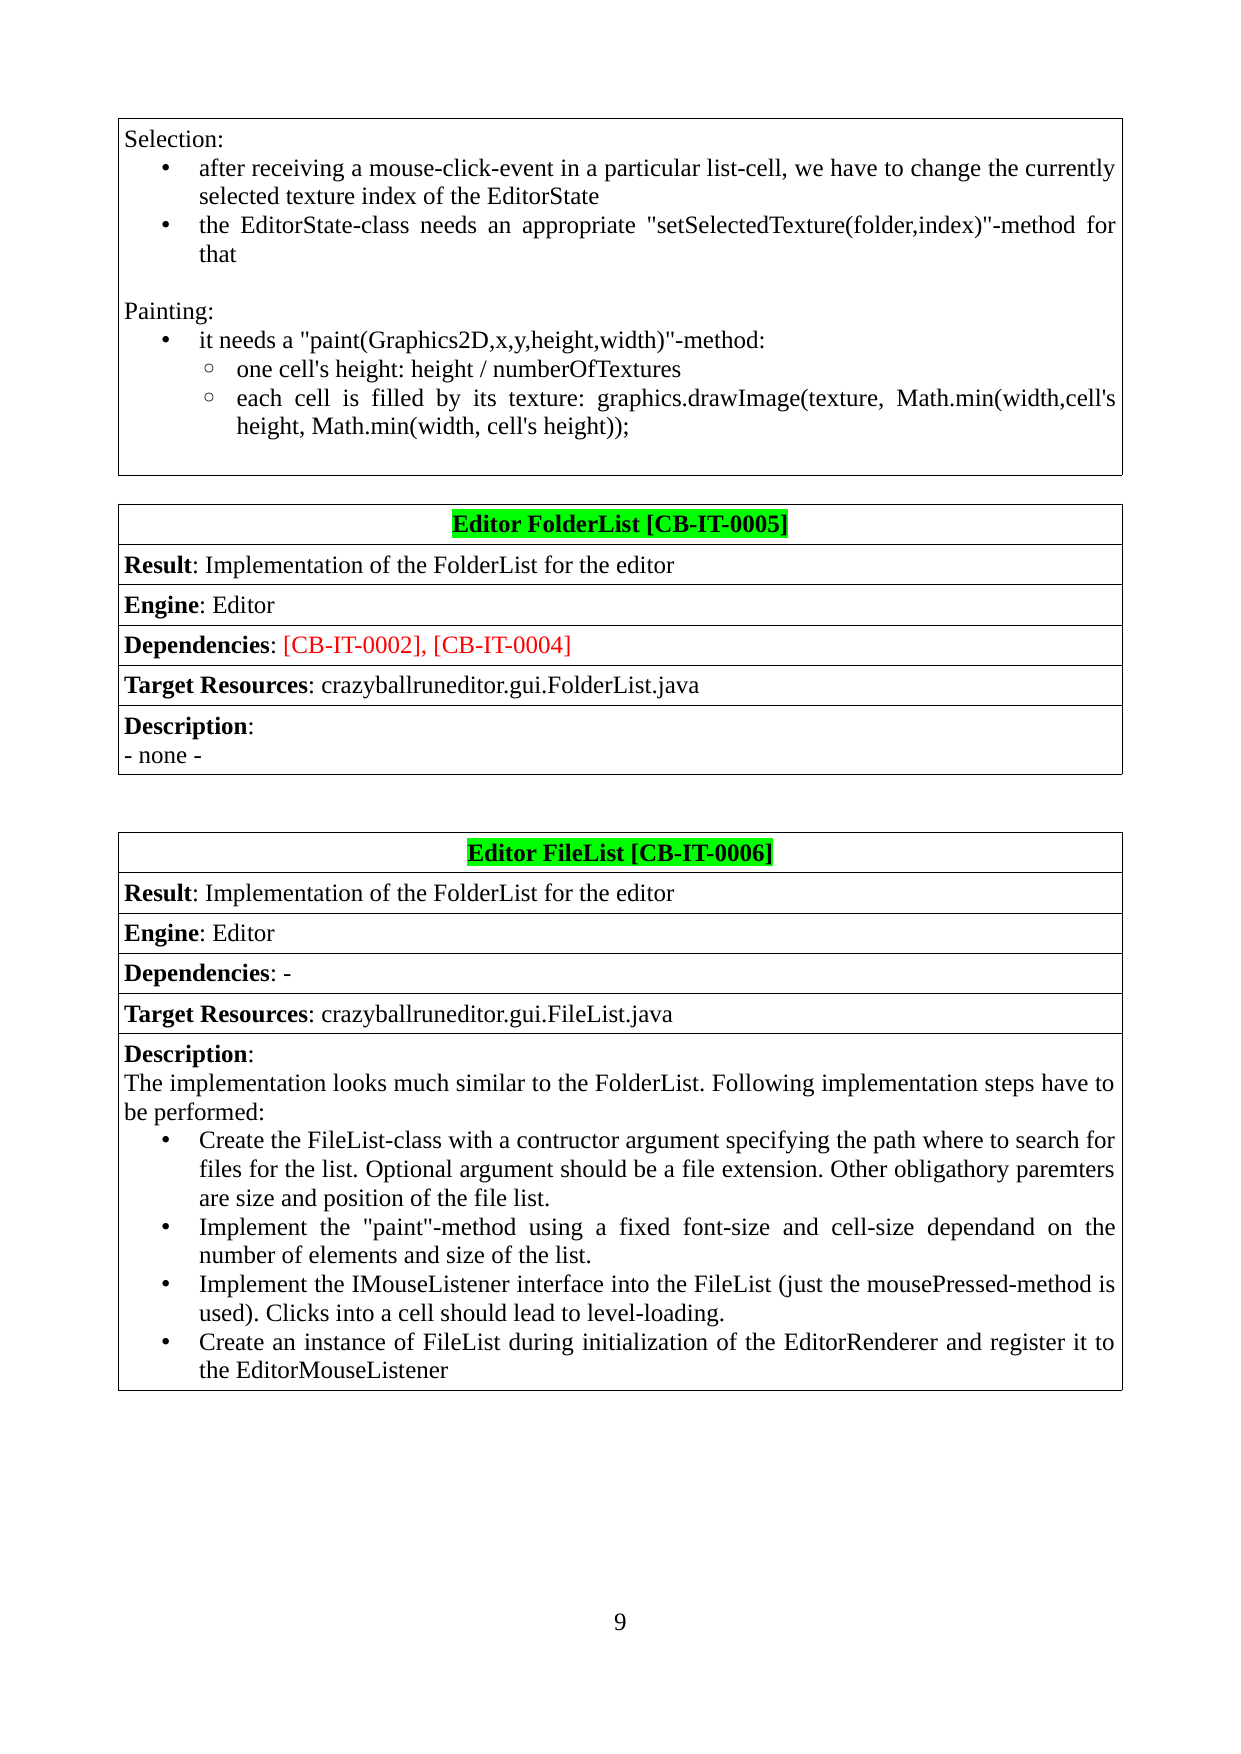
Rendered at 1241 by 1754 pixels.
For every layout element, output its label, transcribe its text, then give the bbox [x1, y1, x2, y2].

table_cell Target Resources: crazyballruneditor.gui.FileList.java [119, 994, 1122, 1033]
table_cell Description: General: The list has a member variable defining which texture-folder it represents for that it needs getter- and setter-methods Events: "initialize(EditorMouseListener, EditorKeyListener,EditorState)": to be able to register for key- and mouse-events and change the selected texture for registertration at the Key-/MouseListener we need to create interfaces IKeyListener and IMouseListener: notify(Mouse-/KeyEvent) The EditorKeyListener and EditorMouseListener have to be extended by a registration-method (and call the registered IKey/IMouseListeners' notify-methods on incoming events) Selection: after receiving a mouse-click-event in a particular list-cell, we have to change the currently selected texture index of the EditorState the EditorState-class needs an appropriate "setSelectedTexture(folder,index)"-method for that Painting: it needs a "paint(Graphics2D,x,y,height,width)"-method: one cell's height: height / numberOfTextures each cell is filled by its texture: graphics.drawImage(texture, Math.min(width,cell's height, Math.min(width, cell's height)); [119, 119, 1122, 475]
table_cell Description: The implementation looks much similar to the FolderList. Following implementation steps have to be performed: Create the FileList-class with a contructor argument specifying the path where to search for files for the list. Optional argument should be a file extension. Other obligathory paremters are size and position of the file list. Implement the "paint"-method using a fixed font-size and cell-size dependand on the number of elements and size of the list. Implement the IMouseListener interface into the FileList (just the mousePressed-method is used). Clicks into a cell should lead to level-loading. Create an instance of FileList during initialization of the EditorRenderer and register it to the EditorMouseListener [119, 1034, 1122, 1390]
table_cell Description: - none - [119, 706, 1122, 774]
table_header Editor FolderList [CB-IT-0005] [119, 505, 1122, 544]
table_cell Dependencies: [CB-IT-0002], [CB-IT-0004] [119, 626, 1122, 665]
table_cell Dependencies: - [119, 954, 1122, 993]
table_cell Engine: Editor [119, 585, 1122, 624]
table_cell Engine: Editor [119, 914, 1122, 953]
table_header Editor FileList [CB-IT-0006] [119, 833, 1122, 872]
table_cell Target Resources: crazyballruneditor.gui.FolderList.java [119, 666, 1122, 705]
table_cell Result: Implementation of the FolderList for the editor [119, 545, 1122, 584]
table_cell Result: Implementation of the FolderList for the editor [119, 873, 1122, 912]
